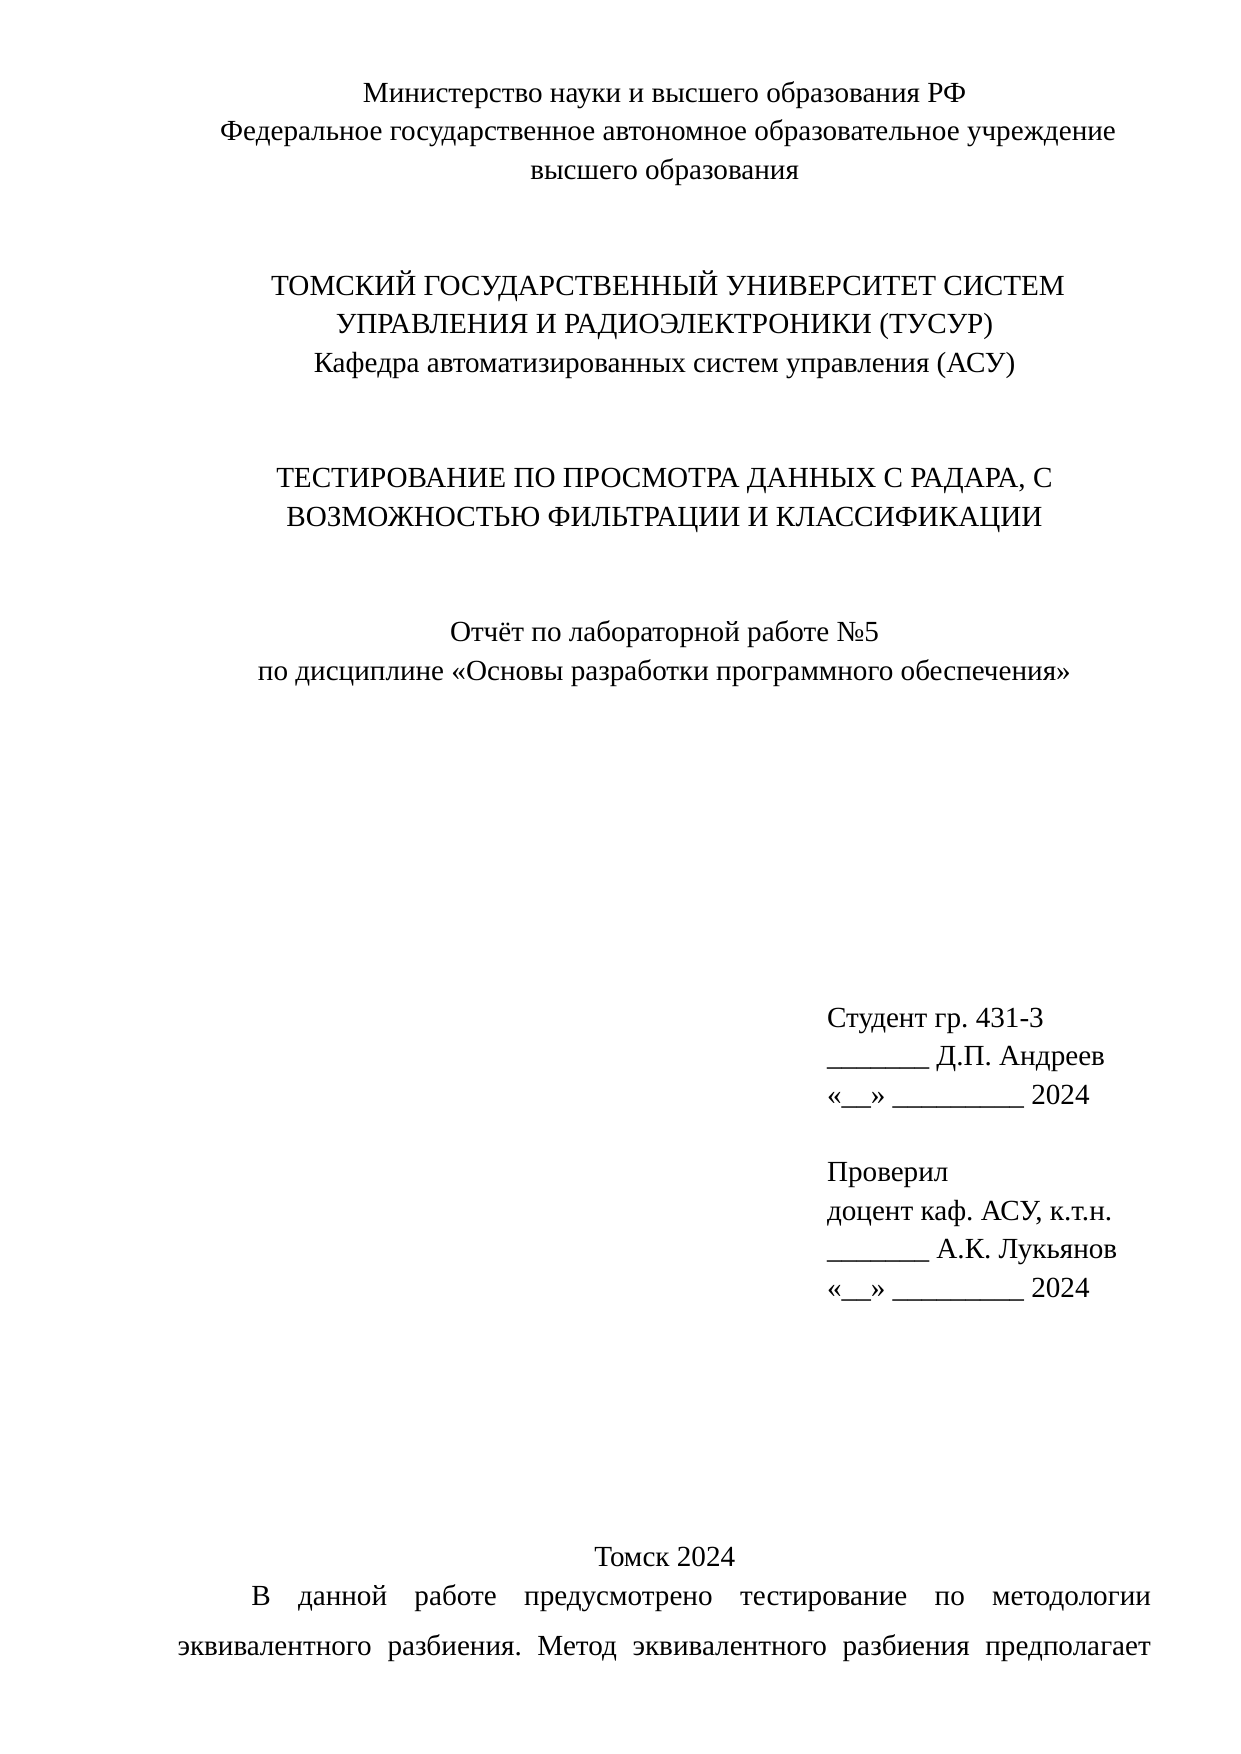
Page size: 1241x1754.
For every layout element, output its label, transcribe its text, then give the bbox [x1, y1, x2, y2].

text Министерство науки и высшего образования РФ [177, 75, 1152, 108]
text «__» _________ 2024 [827, 1270, 1152, 1303]
text В данной работе предусмотрено тестирование по методологии эквивалентного разбиения. Метод эквивалентного разбиения предполагает [177, 1578, 1152, 1662]
text Студент гр. 431-3 [827, 1000, 1152, 1033]
text Кафедра автоматизированных систем управления (АСУ) [177, 345, 1152, 378]
text Тестирование ПО просмотра данных с радара, с возможностью фильтрации и классификации [177, 460, 1152, 532]
text ТОМСКИЙ ГОСУДАРСТВЕННЫЙ УНИВЕРСИТЕТ СИСТЕМ УПРАВЛЕНИЯ И РАДИОЭЛЕКТРОНИКИ (ТУСУР) [177, 268, 1152, 340]
text Федеральное государственное автономное образовательное учреждение высшего образования [177, 113, 1152, 186]
text Проверил [827, 1154, 1152, 1188]
text _______ А.К. Лукьянов [827, 1231, 1152, 1265]
text доцент каф. АСУ, к.т.н. [827, 1193, 1152, 1226]
text Томск 2024 [177, 1539, 1152, 1573]
text Отчёт по лабораторной работе №5 по дисциплине «Основы разработки программного обеспечения» [177, 614, 1152, 687]
text _______ Д.П. Андреев [827, 1038, 1152, 1072]
text «__» _________ 2024 [827, 1077, 1152, 1111]
